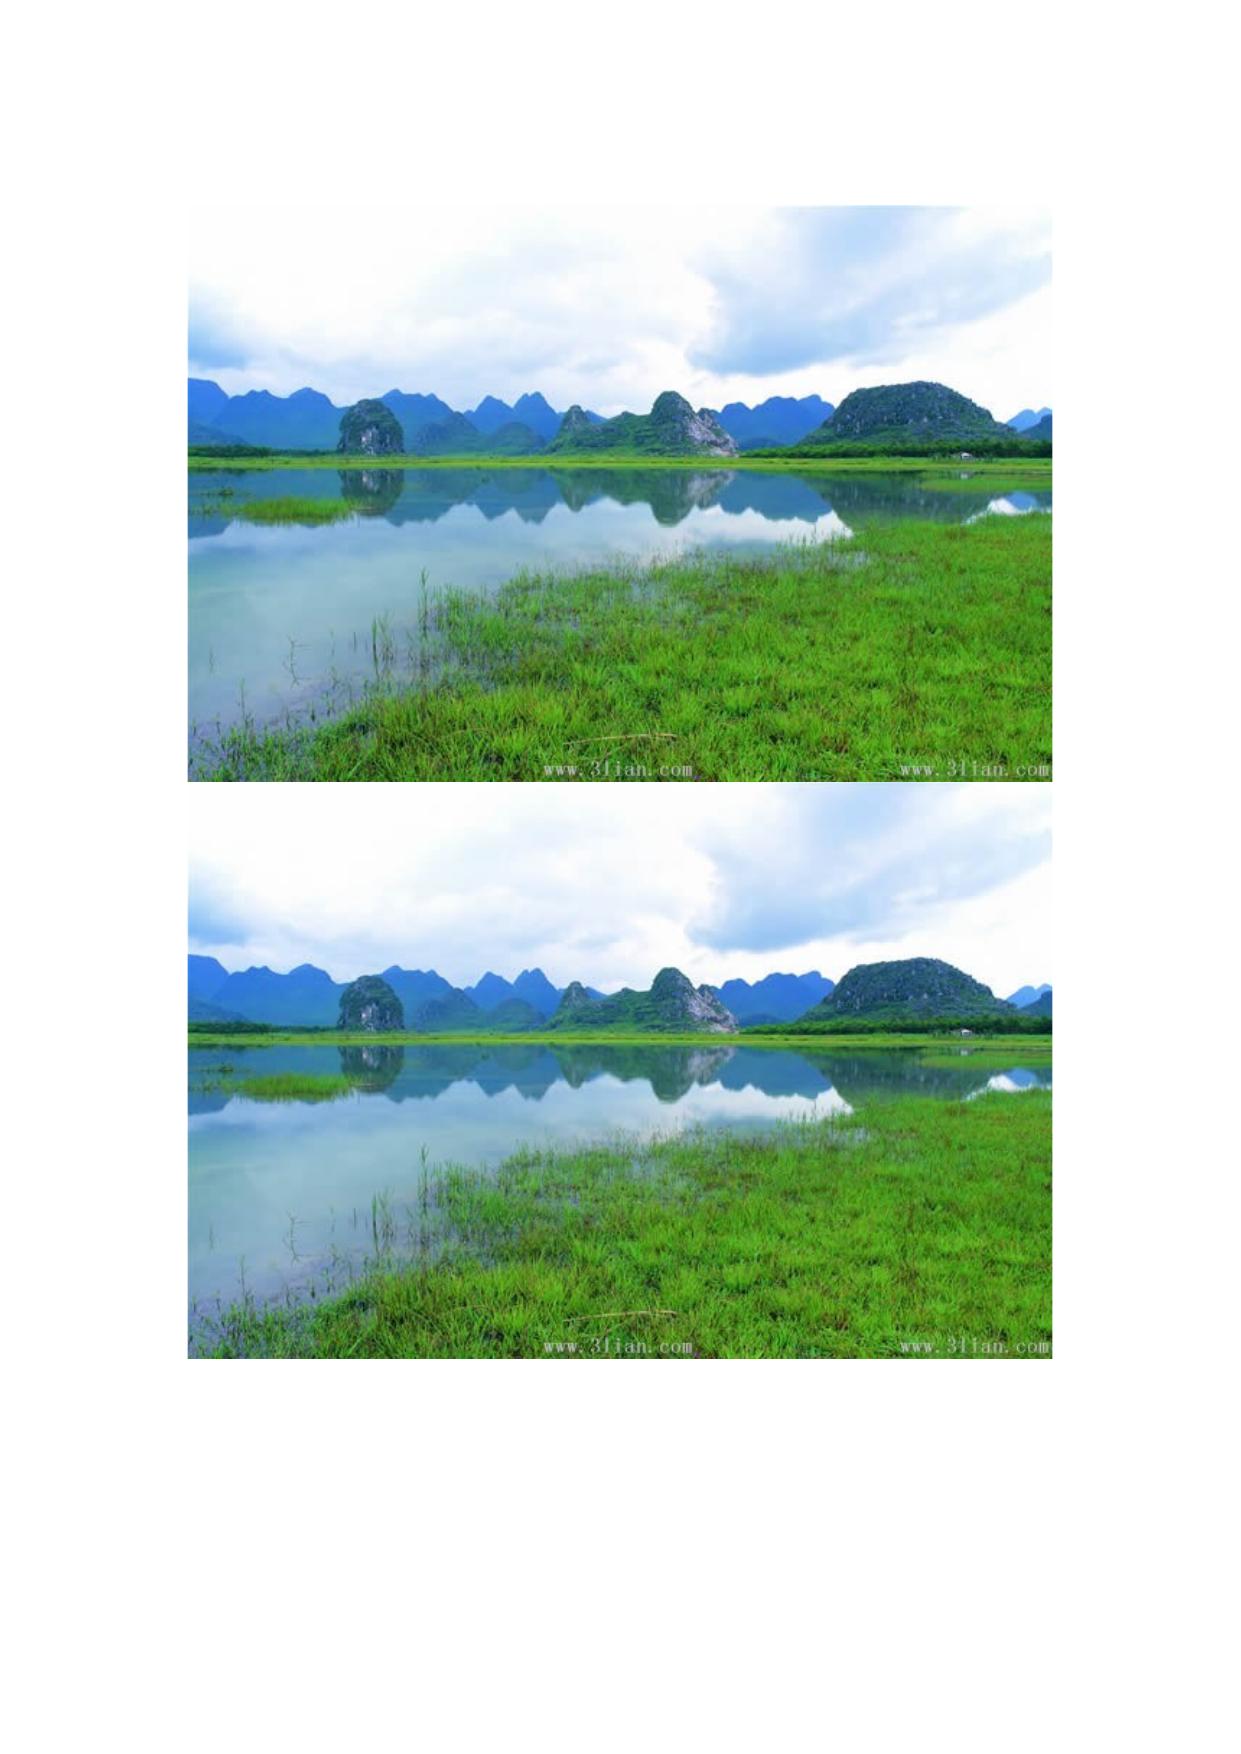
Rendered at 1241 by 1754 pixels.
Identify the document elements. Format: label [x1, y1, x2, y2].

picture [187, 205, 1053, 1359]
